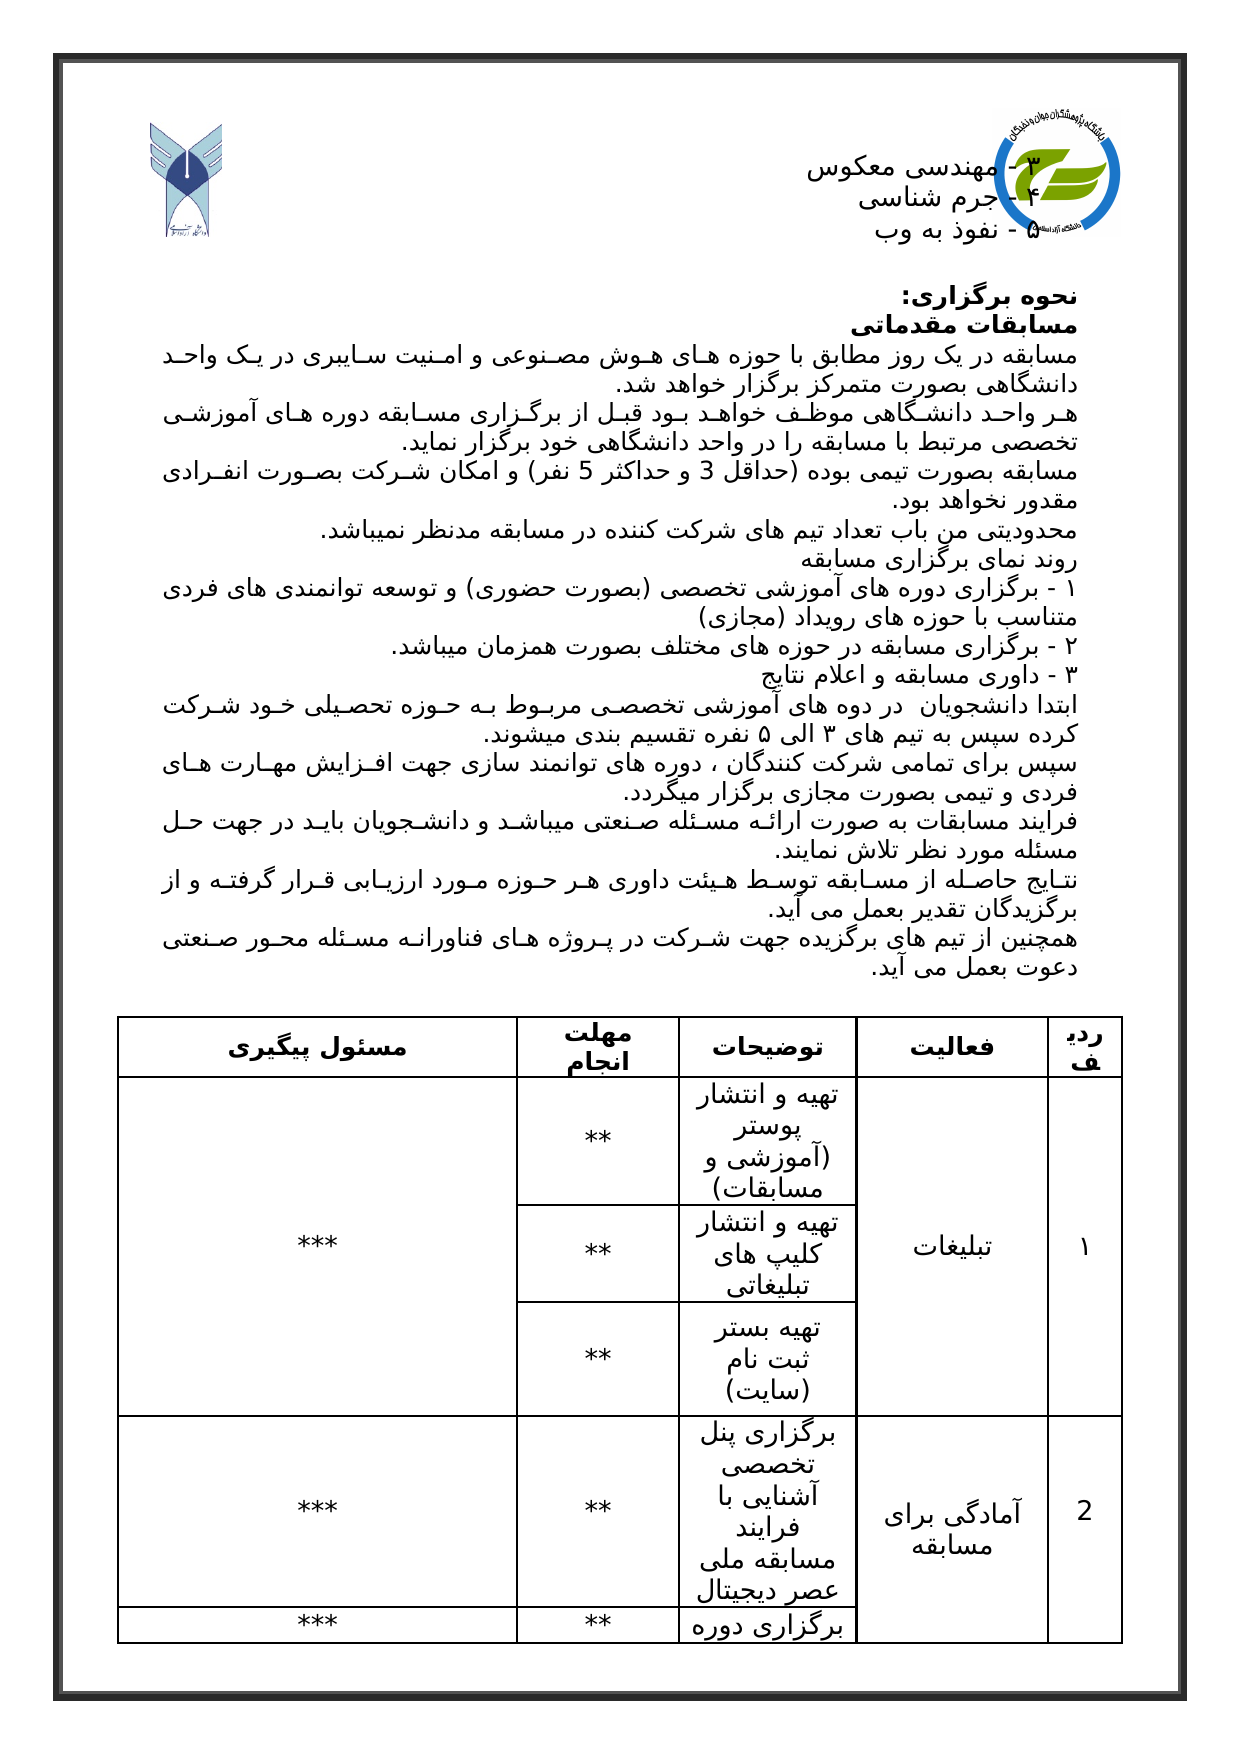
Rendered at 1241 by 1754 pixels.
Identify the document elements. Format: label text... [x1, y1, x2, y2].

text روند نمای برگزاری مسابقه [162, 544, 1078, 573]
table_header مهلت انجام [518, 1018, 678, 1076]
text مسابقه بصورت تیمی بوده (حداقل 3 و حداکثر 5 نفر) و امکان شرکت بصورت انفرادی مقدور نخواهد بود. [162, 457, 1078, 515]
text همچنین از تیم های برگزیده جهت شرکت در پروژه های فناورانه مسئله محور صنعتی دعوت بعمل می آید. [162, 923, 1078, 982]
text ابتدا دانشجویان در دوه های آموزشی تخصصی مربوط به حوزه تحصیلی خود شرکت کرده سپس به تیم های ۳ الی ۵ نفره تقسیم بندی میشوند. [162, 690, 1078, 748]
text مسابقات مقدماتی [162, 311, 1078, 340]
text نحوه برگزاری: [162, 282, 1078, 311]
table_cell 2 [1049, 1417, 1121, 1642]
table_cell تهیه بستر ثبت نام (سایت) [680, 1303, 855, 1415]
text فرایند مسابقات به صورت ارائه مسئله صنعتی میباشد و دانشجویان باید در جهت حل مسئله مورد نظر تلاش نمایند. [162, 807, 1078, 865]
list ۱ - برگزاری دوره های آموزشی تخصصی (بصورت حضوری) و توسعه توانمندی های فردی متناسب با حوزه های رویداد (مجازی) [162, 573, 1078, 632]
table_cell تهیه و انتشار پوستر (آموزشی و مسابقات) [680, 1078, 855, 1204]
list ۲ - برگزاری مسابقه در حوزه های مختلف بصورت همزمان میباشد. [162, 632, 1078, 661]
table_cell ** [518, 1078, 678, 1204]
table_cell ** [518, 1417, 678, 1606]
table_cell ** [518, 1303, 678, 1415]
list ۴ - جرم شناسی [224, 182, 1041, 213]
list ۳ - مهندسی معکوس [224, 150, 1041, 182]
table_cell *** [119, 1417, 516, 1606]
table_cell *** [119, 1608, 516, 1642]
list ۵ - نفوذ به وب [162, 213, 1041, 245]
table_cell برگزاری دوره [680, 1608, 855, 1642]
table_cell *** [119, 1078, 516, 1415]
text سپس برای تمامی شرکت کنندگان ، دوره های توانمند سازی جهت افزایش مهارت های فردی و تیمی بصورت مجازی برگزار میگردد. [162, 748, 1078, 807]
text مسابقه در یک روز مطابق با حوزه های هوش مصنوعی و امنیت سایبری در یک واحد دانشگاهی بصورت متمرکز برگزار خواهد شد. [162, 340, 1078, 398]
table_cell تبلیغات [858, 1078, 1047, 1415]
table_cell ** [518, 1206, 678, 1301]
table_cell ** [518, 1608, 678, 1642]
text هر واحد دانشگاهی موظف خواهد بود قبل از برگزاری مسابقه دوره های آموزشی تخصصی مرتبط با مسابقه را در واحد دانشگاهی خود برگزار نماید. [162, 398, 1078, 457]
table_cell تهیه و انتشار کلیپ های تبلیغاتی [680, 1206, 855, 1301]
text نتایج حاصله از مسابقه توسط هیئت داوری هر حوزه مورد ارزیابی قرار گرفته و از برگزیدگان تقدیر بعمل می آید. [162, 865, 1078, 923]
table_cell آمادگی برای مسابقه [858, 1417, 1047, 1642]
table_cell ۱ [1049, 1078, 1121, 1415]
picture [992, 108, 1122, 237]
table_header فعالیت [858, 1018, 1047, 1076]
table_header ردیف [1049, 1018, 1121, 1076]
text محدودیتی من باب تعداد تیم های شرکت کننده در مسابقه مدنظر نمیباشد. [162, 515, 1078, 544]
list ۳ - داوری مسابقه و اعلام نتایج [162, 661, 1078, 690]
table_header توضیحات [680, 1018, 855, 1076]
table_header مسئول پیگیری [119, 1018, 516, 1076]
table_cell برگزاری پنل تخصصی آشنایی با فرایند مسابقه ملی عصر دیجیتال [680, 1417, 855, 1606]
picture [150, 122, 224, 237]
